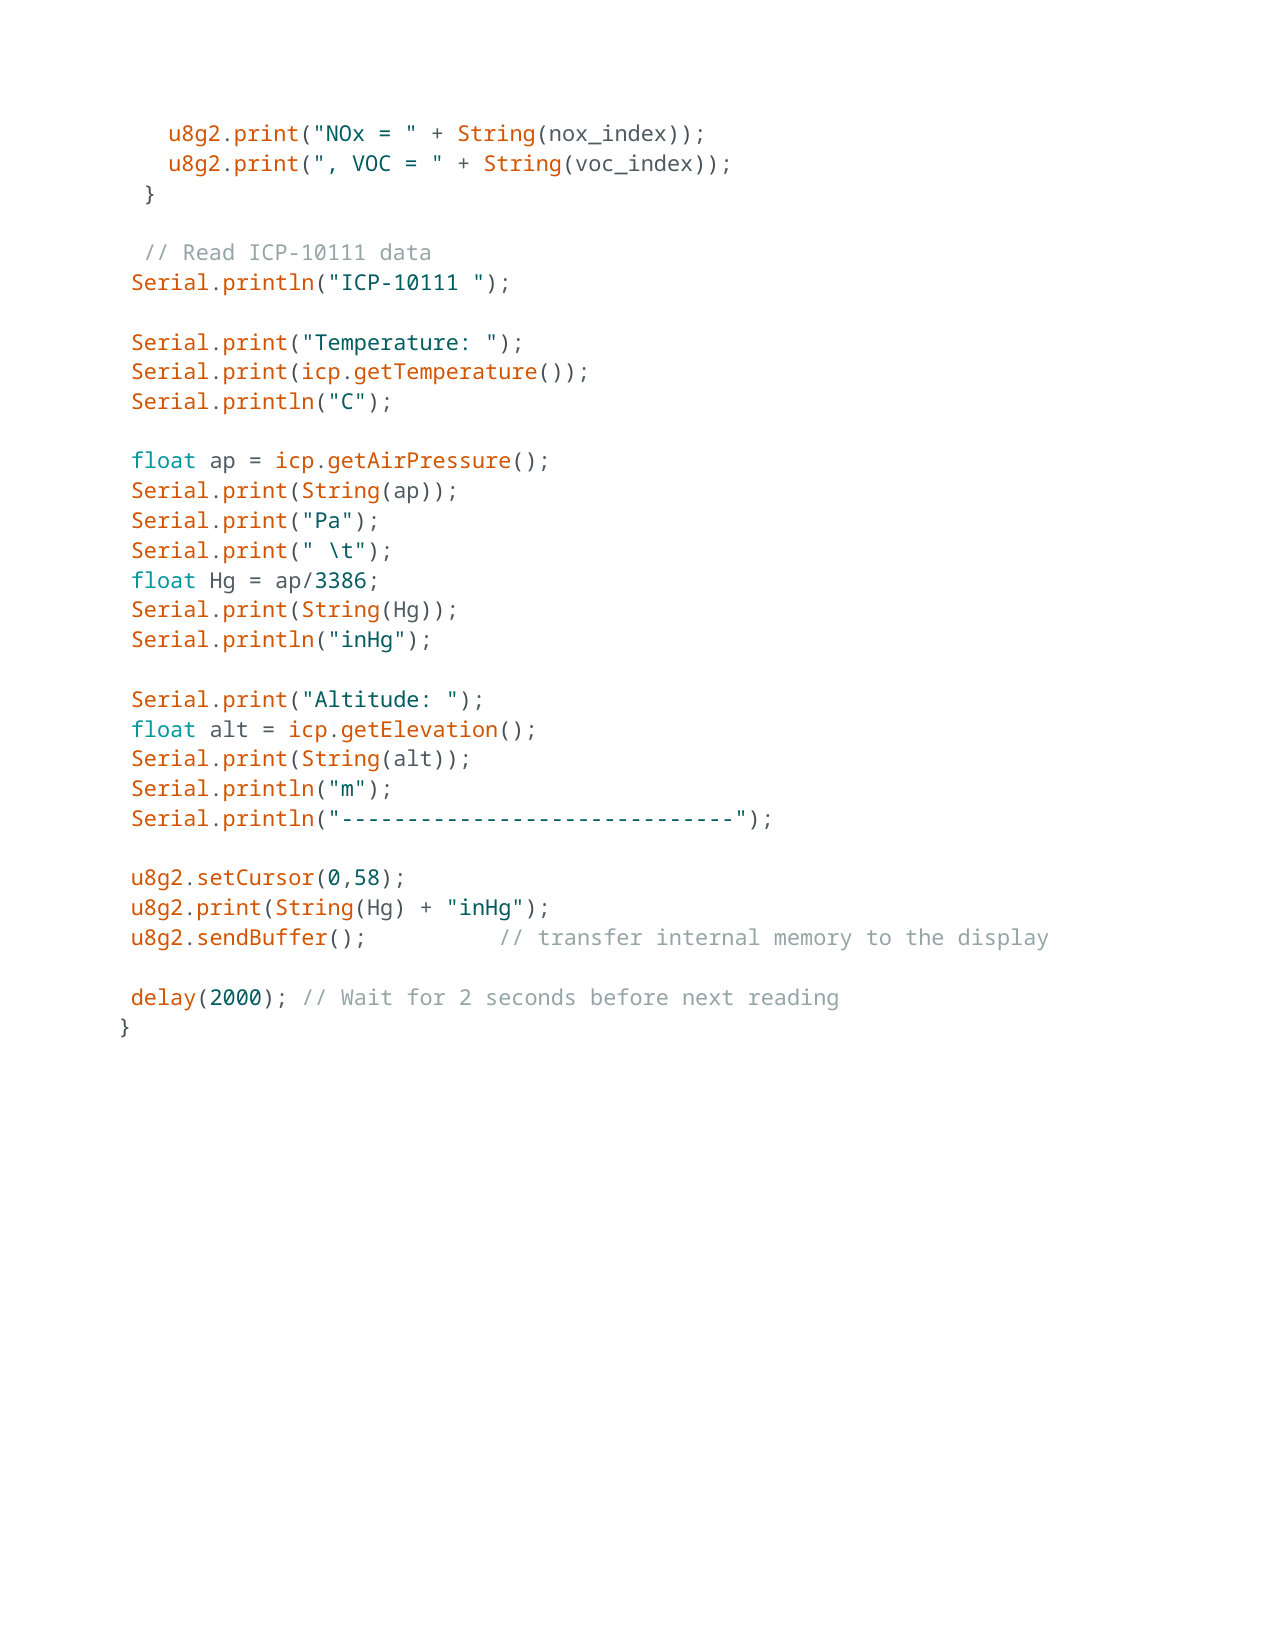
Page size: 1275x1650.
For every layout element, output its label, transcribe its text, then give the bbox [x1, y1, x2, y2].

text Serial.print("Pa"); [118, 505, 1157, 535]
text u8g2.setCursor(0,58); [118, 862, 1157, 892]
text u8g2.print("NOx = " + String(nox_index)); [118, 118, 1157, 148]
text Serial.println("inHg"); [118, 624, 1157, 654]
text Serial.print(String(Hg)); [118, 594, 1157, 624]
text u8g2.sendBuffer(); // transfer internal memory to the display [118, 922, 1157, 952]
text float Hg = ap/3386; [118, 565, 1157, 594]
text Serial.print(" \t"); [118, 535, 1157, 565]
text Serial.println("------------------------------"); [118, 803, 1157, 833]
text u8g2.print(String(Hg) + "inHg"); [118, 892, 1157, 922]
text Serial.print(icp.getTemperature()); [118, 356, 1157, 386]
text Serial.print(String(ap)); [118, 475, 1157, 505]
text float alt = icp.getElevation(); [118, 713, 1157, 743]
text Serial.print(String(alt)); [118, 743, 1157, 773]
text Serial.println("ICP-10111 "); [118, 267, 1157, 297]
text Serial.println("m"); [118, 773, 1157, 803]
text Serial.print("Temperature: "); [118, 326, 1157, 356]
text } [118, 178, 1157, 207]
text float ap = icp.getAirPressure(); [118, 446, 1157, 475]
text Serial.print("Altitude: "); [118, 684, 1157, 713]
text u8g2.print(", VOC = " + String(voc_index)); [118, 148, 1157, 178]
text } [118, 1011, 1157, 1041]
text Serial.println("C"); [118, 386, 1157, 416]
text // Read ICP-10111 data [118, 237, 1157, 267]
text delay(2000); // Wait for 2 seconds before next reading [118, 981, 1157, 1011]
